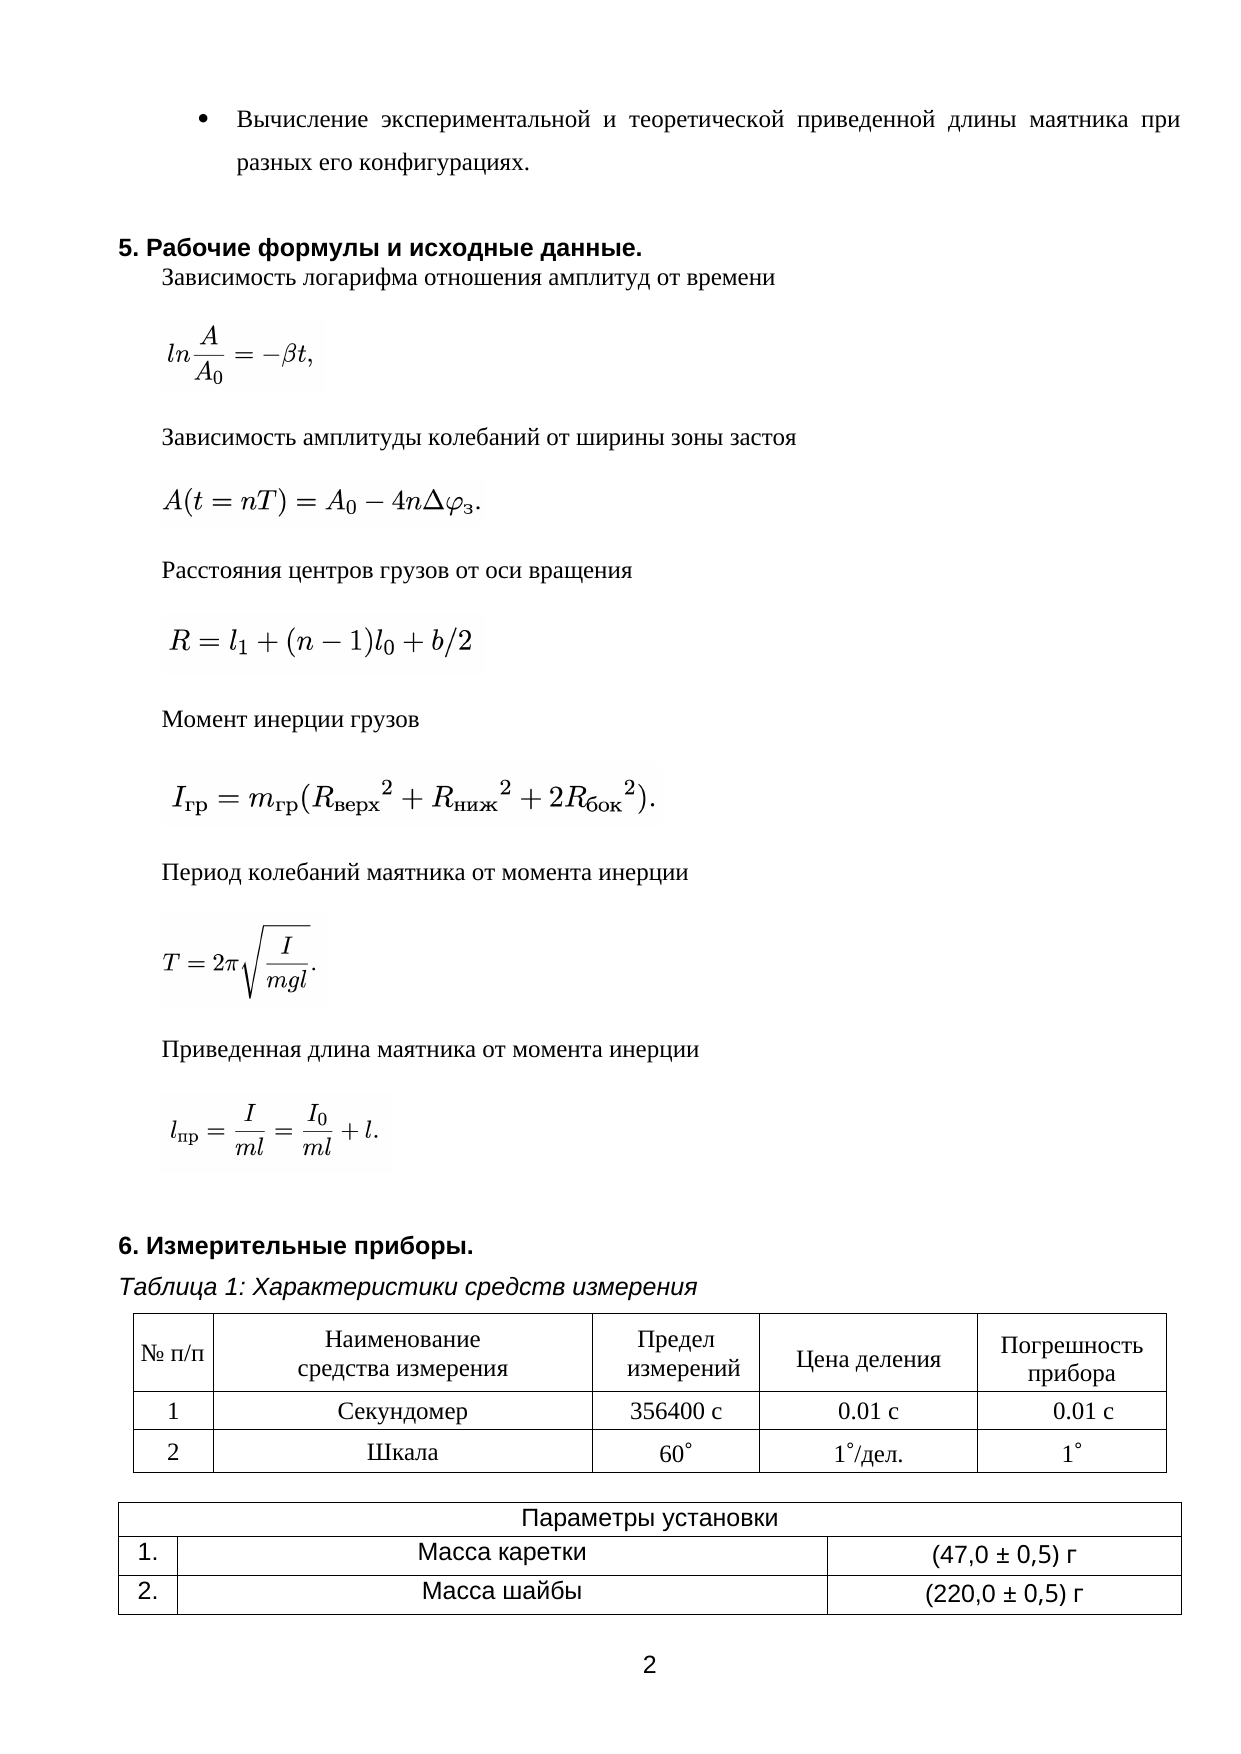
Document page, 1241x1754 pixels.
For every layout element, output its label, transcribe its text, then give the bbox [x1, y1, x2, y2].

table_cell 2 [134, 1430, 213, 1472]
text Приведенная длина маятника от момента инерции [161, 1034, 1181, 1063]
table_cell 60∘ [593, 1430, 759, 1472]
table_cell 0.01 c [978, 1392, 1166, 1429]
table_cell Секундомер [214, 1392, 592, 1429]
table_cell Масса каретки [178, 1537, 827, 1575]
picture [161, 914, 329, 1006]
table_cell 1∘ [978, 1430, 1166, 1472]
table_cell 356400 с [593, 1392, 759, 1429]
text Таблица 1: Характеристики средств измерения [118, 1272, 1181, 1301]
table_cell 2. [119, 1576, 177, 1614]
picture [161, 479, 486, 526]
table_cell 1. [119, 1537, 177, 1575]
text Зависимость логарифма отношения амплитуд от времени [161, 262, 1181, 291]
text Зависимость амплитуды колебаний от ширины зоны застоя [161, 422, 1181, 451]
list Вычисление экспериментальной и теоретической приведенной длины маятника при разных его конфигурациях. [199, 104, 1181, 176]
picture [161, 612, 486, 676]
table_cell Шкала [214, 1430, 592, 1472]
picture [161, 762, 663, 828]
table_header № п/п [134, 1314, 213, 1391]
table_cell (47,0 ± 0,5) г [828, 1537, 1181, 1575]
table_header Параметры установки [119, 1503, 1181, 1536]
text 6. Измерительные приборы. [118, 1231, 1181, 1259]
table_cell 1 [134, 1392, 213, 1429]
table_cell (220,0 ± 0,5) г [828, 1576, 1181, 1614]
table_header Предел измерений [593, 1314, 759, 1391]
table_cell Масса шайбы [178, 1576, 827, 1614]
table_cell 1∘/дел. [760, 1430, 977, 1472]
text Период колебаний маятника от момента инерции [161, 857, 1181, 886]
table_cell 0.01 с [760, 1392, 977, 1429]
text 5. Рабочие формулы и исходные данные. [118, 233, 1181, 262]
picture [161, 319, 326, 393]
text Расстояния центров грузов от оси вращения [161, 555, 1181, 584]
table_header Цена деления [760, 1314, 977, 1391]
table_header Наименование средства измерения [214, 1314, 592, 1391]
picture [161, 1092, 392, 1173]
text Момент инерции грузов [161, 704, 1181, 733]
table_header Погрешность прибора [978, 1314, 1166, 1391]
